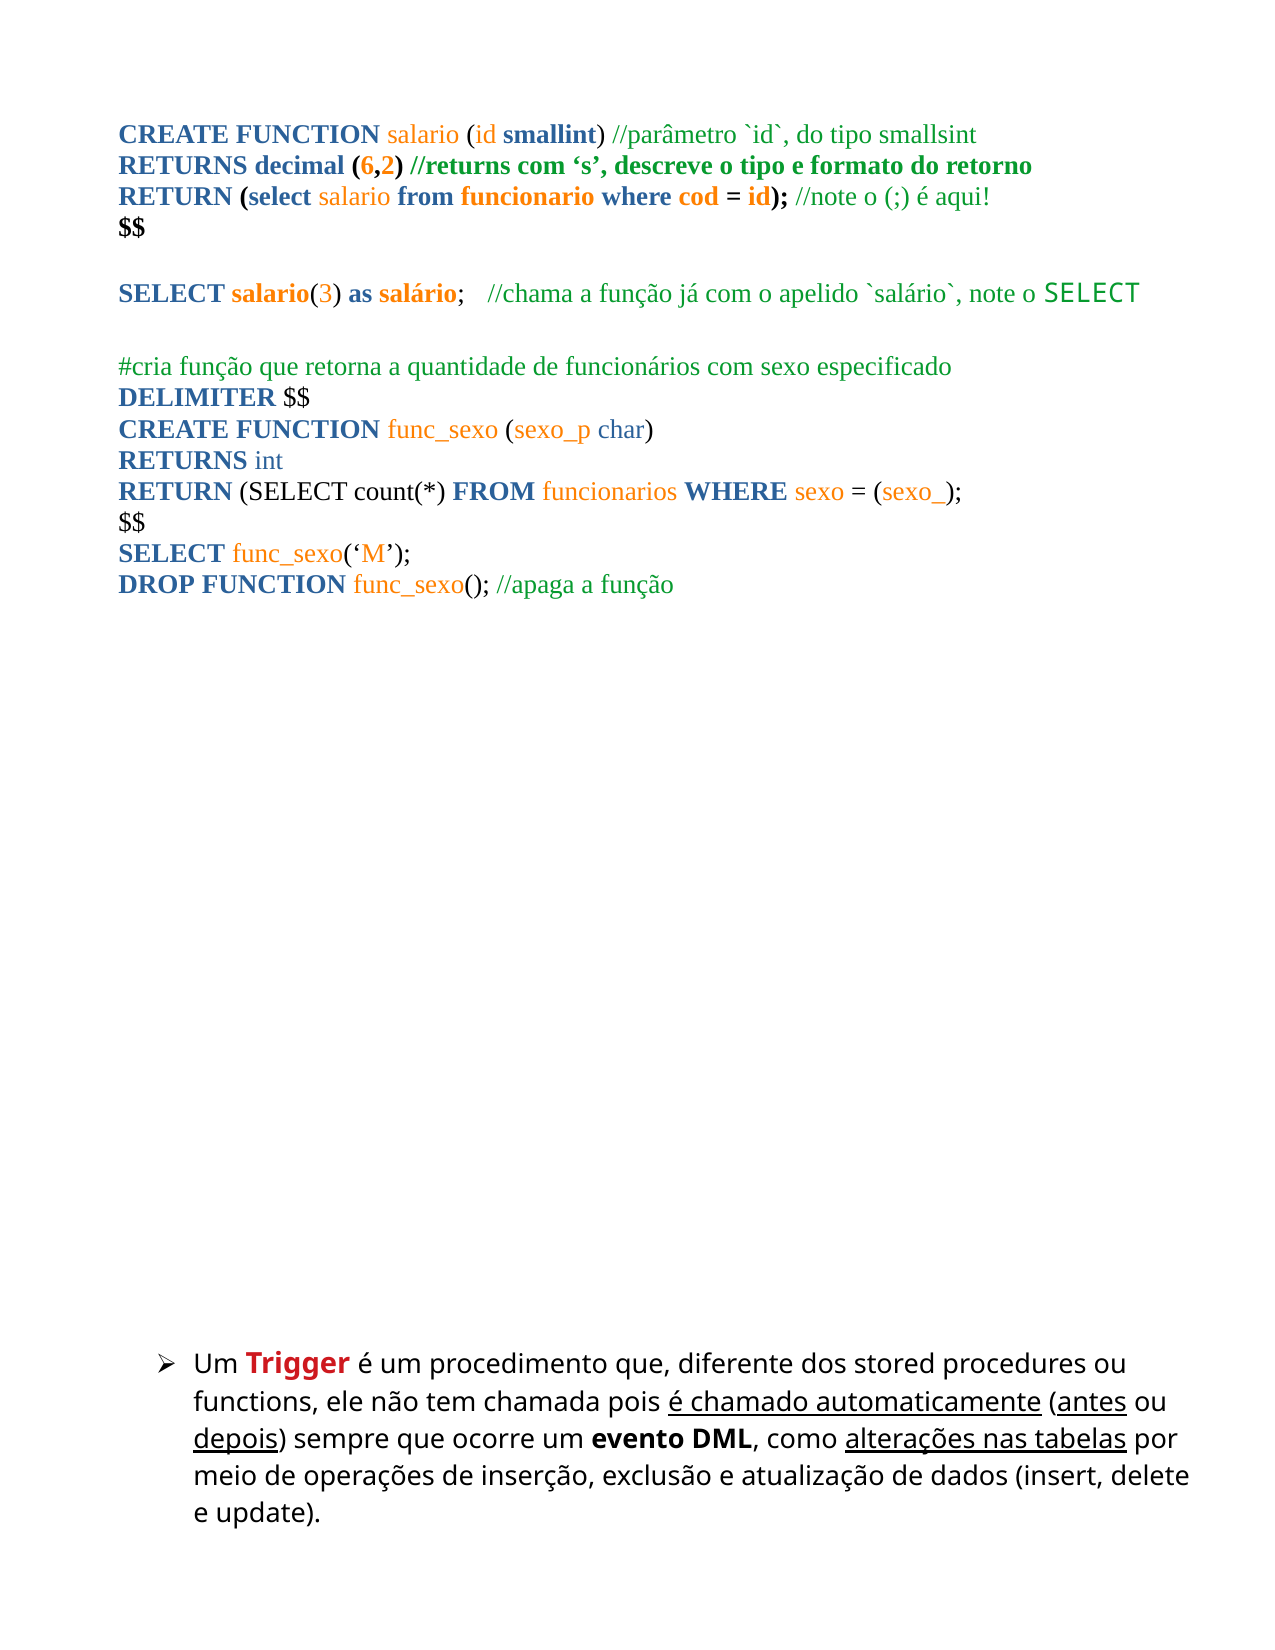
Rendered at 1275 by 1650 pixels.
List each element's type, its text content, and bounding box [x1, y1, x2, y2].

text CREATE FUNCTION func_sexo (sexo_p char) [118, 413, 1193, 444]
text RETURNS decimal (6,2) //returns com ‘s’, descreve o tipo e formato do retorno [118, 149, 1193, 180]
text DROP FUNCTION func_sexo(); //apaga a função [118, 568, 1193, 599]
text SELECT salario(3) as salário; //chama a função já com o apelido `salário`, note o SELECT [118, 274, 1193, 311]
text SELECT func_sexo(‘M’); [118, 537, 1193, 568]
text $$ [118, 212, 1193, 243]
text RETURNS int [118, 444, 1193, 475]
text RETURN (SELECT count(*) FROM funcionarios WHERE sexo = (sexo_); [118, 475, 1193, 506]
text $$ [118, 506, 1193, 537]
text CREATE FUNCTION salario (id smallint) //parâmetro `id`, do tipo smallsint [118, 118, 1193, 149]
list Um Trigger é um procedimento que, diferente dos stored procedures ou functions, ele não tem chamada pois é chamado automaticamente (antes ou depois) sempre que ocorre um evento DML, como alterações nas tabelas por meio de operações de inserção, exclusão e atualização de dados (insert, delete e update). [156, 1343, 1193, 1530]
text DELIMITER $$ [118, 382, 1193, 413]
text RETURN (select salario from funcionario where cod = id); //note o (;) é aqui! [118, 180, 1193, 212]
text #cria função que retorna a quantidade de funcionários com sexo especificado [118, 350, 1193, 382]
